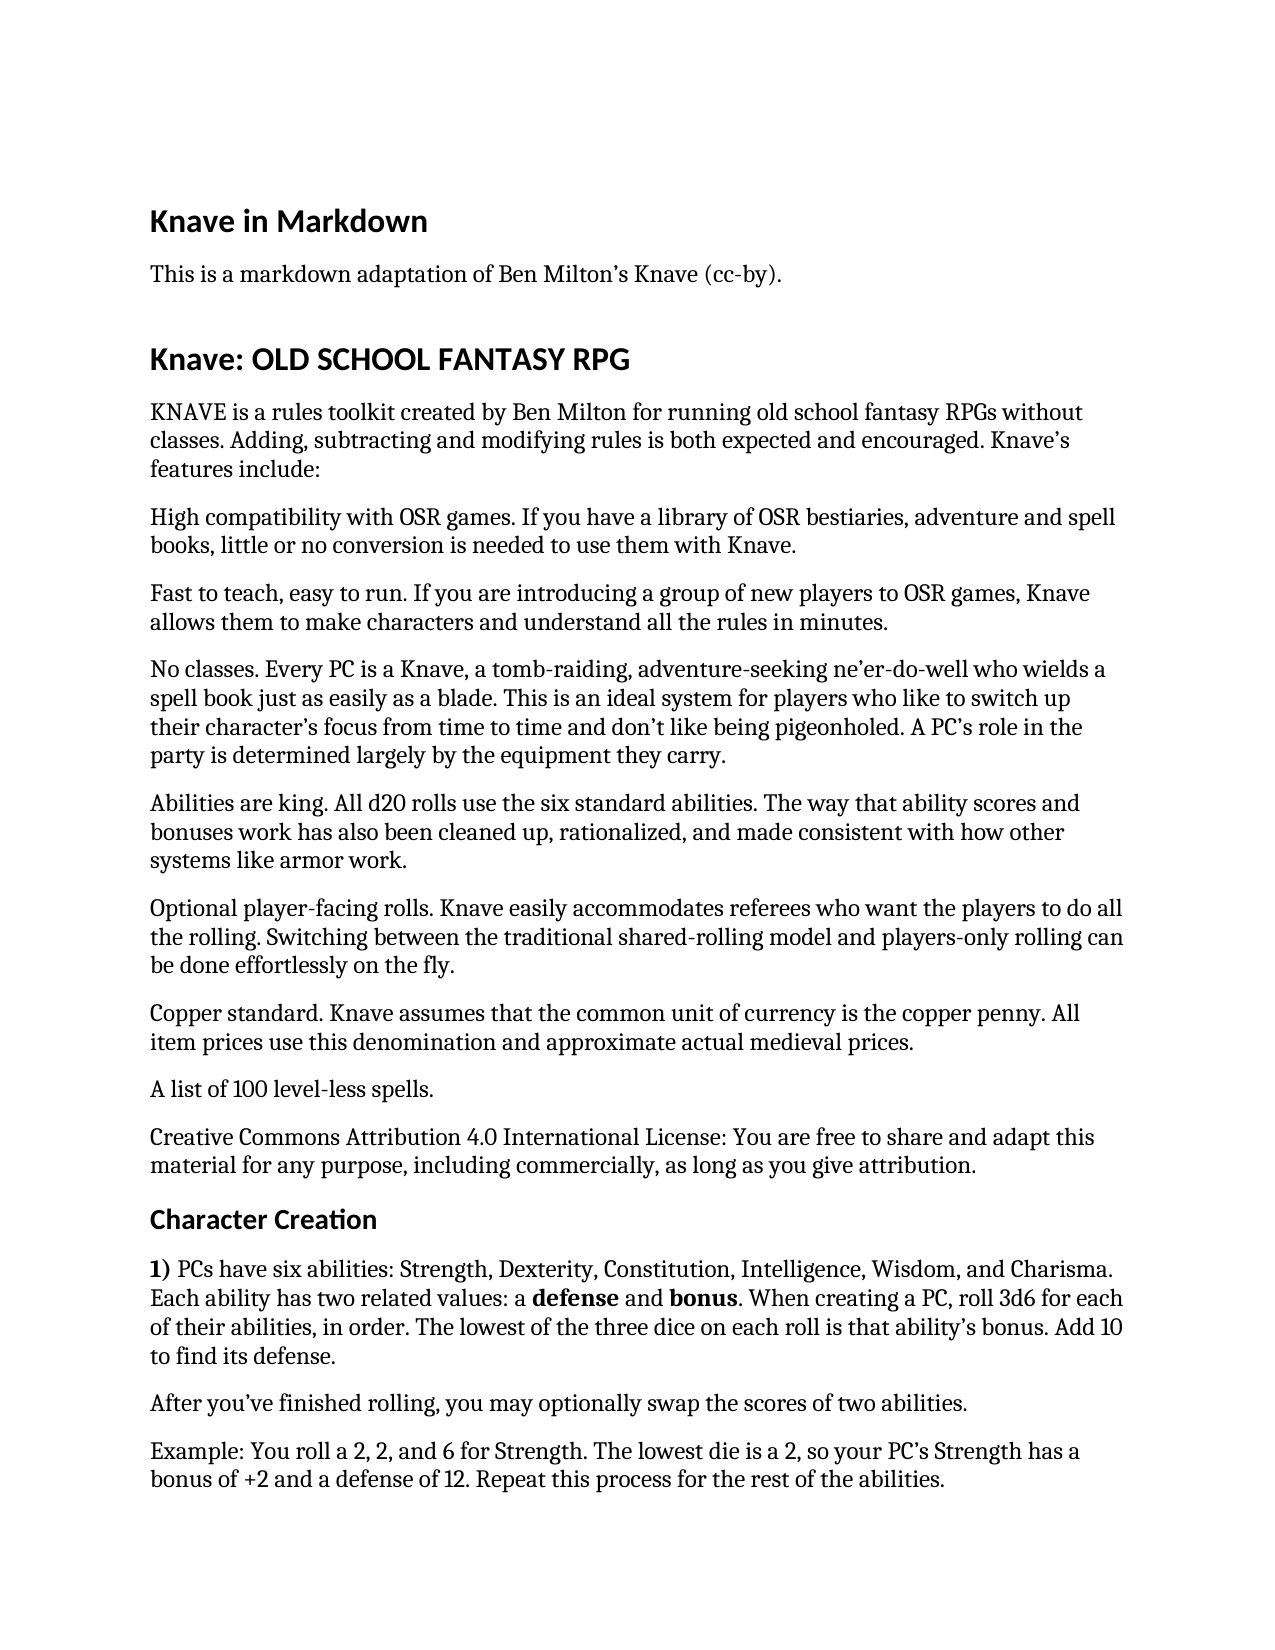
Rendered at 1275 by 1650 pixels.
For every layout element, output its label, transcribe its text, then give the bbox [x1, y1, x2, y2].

text No classes. Every PC is a Knave, a tomb-raiding, adventure-seeking ne’er-do-well who wields a spell book just as easily as a blade. This is an ideal system for players who like to switch up their character’s focus from time to time and don’t like being pigeonholed. A PC’s role in the party is determined largely by the equipment they carry. [150, 655, 1125, 770]
text Abilities are king. All d20 rolls use the six standard abilities. The way that ability scores and bonuses work has also been cleaned up, rationalized, and made consistent with how other systems like armor work. [150, 789, 1125, 875]
subtitle Knave: OLD SCHOOL FANTASY RPG [150, 338, 1125, 379]
text Copper standard. Knave assumes that the common unit of currency is the copper penny. All item prices use this denomination and approximate actual medieval prices. [150, 999, 1125, 1056]
text Creative Commons Attribution 4.0 International License: You are free to share and adapt this material for any purpose, including commercially, as long as you give attribution. [150, 1123, 1125, 1180]
text KNAVE is a rules toolkit created by Ben Milton for running old school fantasy RPGs without classes. Adding, subtracting and modifying rules is both expected and encouraged. Knave’s features include: [150, 398, 1125, 484]
text 1) PCs have six abilities: Strength, Dexterity, Constitution, Intelligence, Wisdom, and Charisma. Each ability has two related values: a defense and bonus. When creating a PC, roll 3d6 for each of their abilities, in order. The lowest of the three dice on each roll is that ability’s bonus. Add 10 to find its defense. [150, 1255, 1125, 1370]
text After you’ve finished rolling, you may optionally swap the scores of two abilities. [150, 1389, 1125, 1418]
text Fast to teach, easy to run. If you are introducing a group of new players to OSR games, Knave allows them to make characters and understand all the rules in minutes. [150, 579, 1125, 636]
text High compatibility with OSR games. If you have a library of OSR bestiaries, adventure and spell books, little or no conversion is needed to use them with Knave. [150, 503, 1125, 560]
text Optional player-facing rolls. Knave easily accommodates referees who want the players to do all the rolling. Switching between the traditional shared-rolling model and players-only rolling can be done effortlessly on the fly. [150, 894, 1125, 980]
subtitle Character Creation [150, 1201, 1125, 1237]
text A list of 100 level-less spells. [150, 1075, 1125, 1104]
text Example: You roll a 2, 2, and 6 for Strength. The lowest die is a 2, so your PC’s Strength has a bonus of +2 and a defense of 12. Repeat this process for the rest of the abilities. [150, 1437, 1125, 1494]
text This is a markdown adaptation of Ben Milton’s Knave (cc-by). [150, 259, 1125, 288]
subtitle Knave in Markdown [150, 200, 1125, 241]
